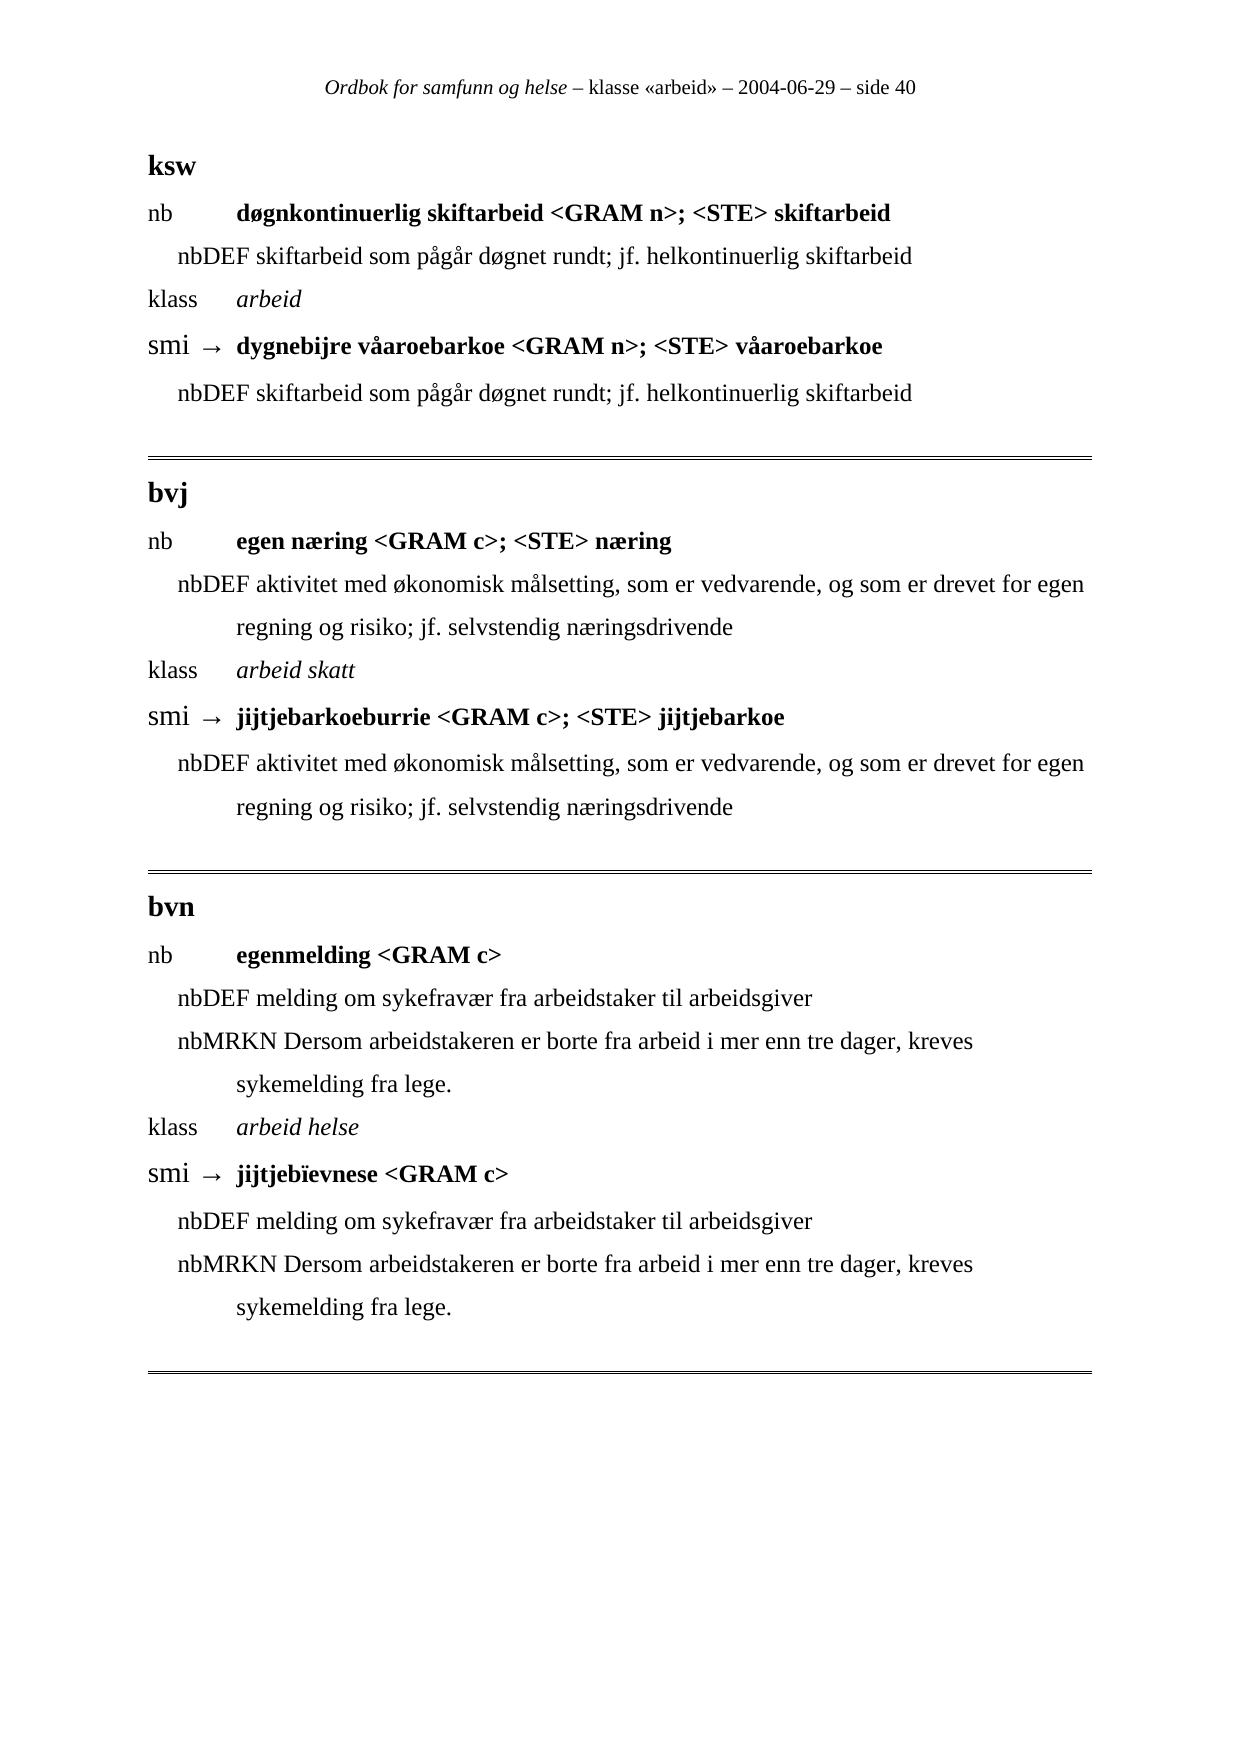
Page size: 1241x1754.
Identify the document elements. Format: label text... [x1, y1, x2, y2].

text smi → dygnebijre våaroebarkoe <GRAM n>; <STE> våaroebarkoe [148, 327, 1092, 361]
text klass arbeid helse [148, 1112, 1092, 1141]
text nbDEF aktivitet med økonomisk målsetting, som er vedvarende, og som er drevet for egen regning og risiko; jf. selvstendig næringsdrivende [177, 748, 1092, 820]
text ksw [148, 148, 1092, 181]
text bvn [148, 889, 1092, 923]
text nb egenmelding <GRAM c> [148, 940, 1092, 968]
text klass arbeid [148, 284, 1092, 313]
text nbDEF melding om sykefravær fra arbeidstaker til arbeidsgiver [177, 983, 1092, 1012]
text klass arbeid skatt [148, 655, 1092, 684]
text nbDEF skiftarbeid som pågår døgnet rundt; jf. helkontinuerlig skiftarbeid [177, 378, 1092, 406]
text nb døgnkontinuerlig skiftarbeid <GRAM n>; <STE> skiftarbeid [148, 198, 1092, 227]
text smi → jijtjebïevnese <GRAM c> [148, 1155, 1092, 1189]
text nbMRKN Dersom arbeidstakeren er borte fra arbeid i mer enn tre dager, kreves sykemelding fra lege. [177, 1249, 1092, 1321]
text smi → jijtjebarkoeburrie <GRAM c>; <STE> jijtjebarkoe [148, 698, 1092, 732]
text nbDEF melding om sykefravær fra arbeidstaker til arbeidsgiver [177, 1206, 1092, 1234]
text nbDEF skiftarbeid som pågår døgnet rundt; jf. helkontinuerlig skiftarbeid [177, 241, 1092, 270]
text nbMRKN Dersom arbeidstakeren er borte fra arbeid i mer enn tre dager, kreves sykemelding fra lege. [177, 1026, 1092, 1098]
text nbDEF aktivitet med økonomisk målsetting, som er vedvarende, og som er drevet for egen regning og risiko; jf. selvstendig næringsdrivende [177, 569, 1092, 641]
text nb egen næring <GRAM c>; <STE> næring [148, 526, 1092, 554]
text bvj [148, 475, 1092, 509]
